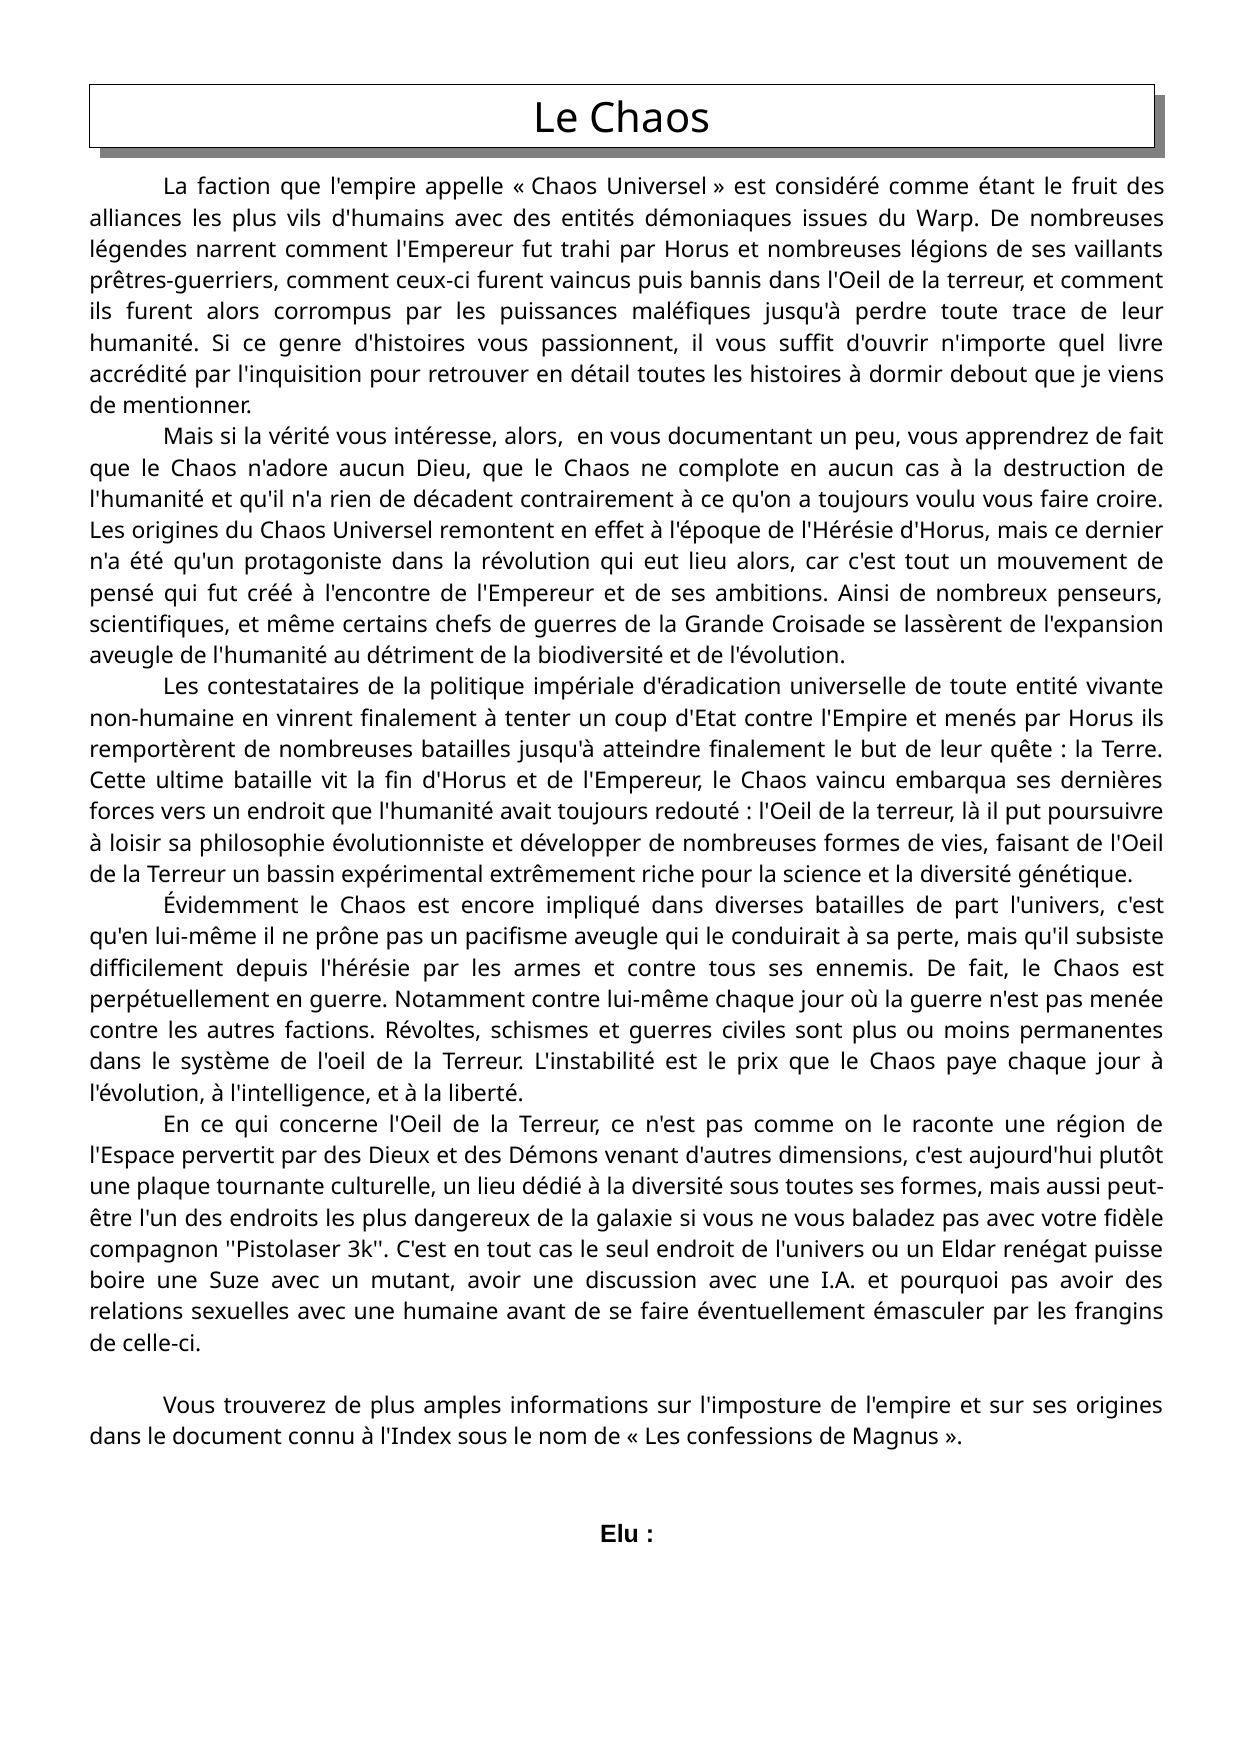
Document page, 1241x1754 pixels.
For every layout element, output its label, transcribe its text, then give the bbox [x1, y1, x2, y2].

subtitle Les contestataires de la politique impériale d'éradication universelle de toute entité vivante non-humaine en vinrent finalement à tenter un coup d'Etat contre l'Empire et menés par Horus ils remportèrent de nombreuses batailles jusqu'à atteindre finalement le but de leur quête : la Terre. Cette ultime bataille vit la fin d'Horus et de l'Empereur, le Chaos vaincu embarqua ses dernières forces vers un endroit que l'humanité avait toujours redouté : l'Oeil de la terreur, là il put poursuivre à loisir sa philosophie évolutionniste et développer de nombreuses formes de vies, faisant de l'Oeil de la Terreur un bassin expérimental extrêmement riche pour la science et la diversité génétique. [89, 670, 1165, 889]
subtitle Elu : [89, 1520, 1165, 1548]
subtitle Mais si la vérité vous intéresse, alors, en vous documentant un peu, vous apprendrez de fait que le Chaos n'adore aucun Dieu, que le Chaos ne complote en aucun cas à la destruction de l'humanité et qu'il n'a rien de décadent contrairement à ce qu'on a toujours voulu vous faire croire. Les origines du Chaos Universel remontent en effet à l'époque de l'Hérésie d'Horus, mais ce dernier n'a été qu'un protagoniste dans la révolution qui eut lieu alors, car c'est tout un mouvement de pensé qui fut créé à l'encontre de l'Empereur et de ses ambitions. Ainsi de nombreux penseurs, scientifiques, et même certains chefs de guerres de la Grande Croisade se lassèrent de l'expansion aveugle de l'humanité au détriment de la biodiversité et de l'évolution. [89, 420, 1165, 670]
subtitle Vous trouverez de plus amples informations sur l'imposture de l'empire et sur ses origines dans le document connu à l'Index sous le nom de « Les confessions de Magnus ». [89, 1389, 1165, 1452]
subtitle Évidemment le Chaos est encore impliqué dans diverses batailles de part l'univers, c'est qu'en lui-même il ne prône pas un pacifisme aveugle qui le conduirait à sa perte, mais qu'il subsiste difficilement depuis l'hérésie par les armes et contre tous ses ennemis. De fait, le Chaos est perpétuellement en guerre. Notamment contre lui-même chaque jour où la guerre n'est pas menée contre les autres factions. Révoltes, schismes et guerres civiles sont plus ou moins permanentes dans le système de l'oeil de la Terreur. L'instabilité est le prix que le Chaos paye chaque jour à l'évolution, à l'intelligence, et à la liberté. [89, 889, 1165, 1108]
subtitle La faction que l'empire appelle « Chaos Universel » est considéré comme étant le fruit des alliances les plus vils d'humains avec des entités démoniaques issues du Warp. De nombreuses légendes narrent comment l'Empereur fut trahi par Horus et nombreuses légions de ses vaillants prêtres-guerriers, comment ceux-ci furent vaincus puis bannis dans l'Oeil de la terreur, et comment ils furent alors corrompus par les puissances maléfiques jusqu'à perdre toute trace de leur humanité. Si ce genre d'histoires vous passionnent, il vous suffit d'ouvrir n'importe quel livre accrédité par l'inquisition pour retrouver en détail toutes les histoires à dormir debout que je viens de mentionner. [89, 170, 1165, 420]
subtitle En ce qui concerne l'Oeil de la Terreur, ce n'est pas comme on le raconte une région de l'Espace pervertit par des Dieux et des Démons venant d'autres dimensions, c'est aujourd'hui plutôt une plaque tournante culturelle, un lieu dédié à la diversité sous toutes ses formes, mais aussi peut-être l'un des endroits les plus dangereux de la galaxie si vous ne vous baladez pas avec votre fidèle compagnon ''Pistolaser 3k''. C'est en tout cas le seul endroit de l'univers ou un Eldar renégat puisse boire une Suze avec un mutant, avoir une discussion avec une I.A. et pourquoi pas avoir des relations sexuelles avec une humaine avant de se faire éventuellement émasculer par les frangins de celle-ci. [89, 1108, 1165, 1358]
subtitle Le Chaos [90, 85, 1154, 147]
